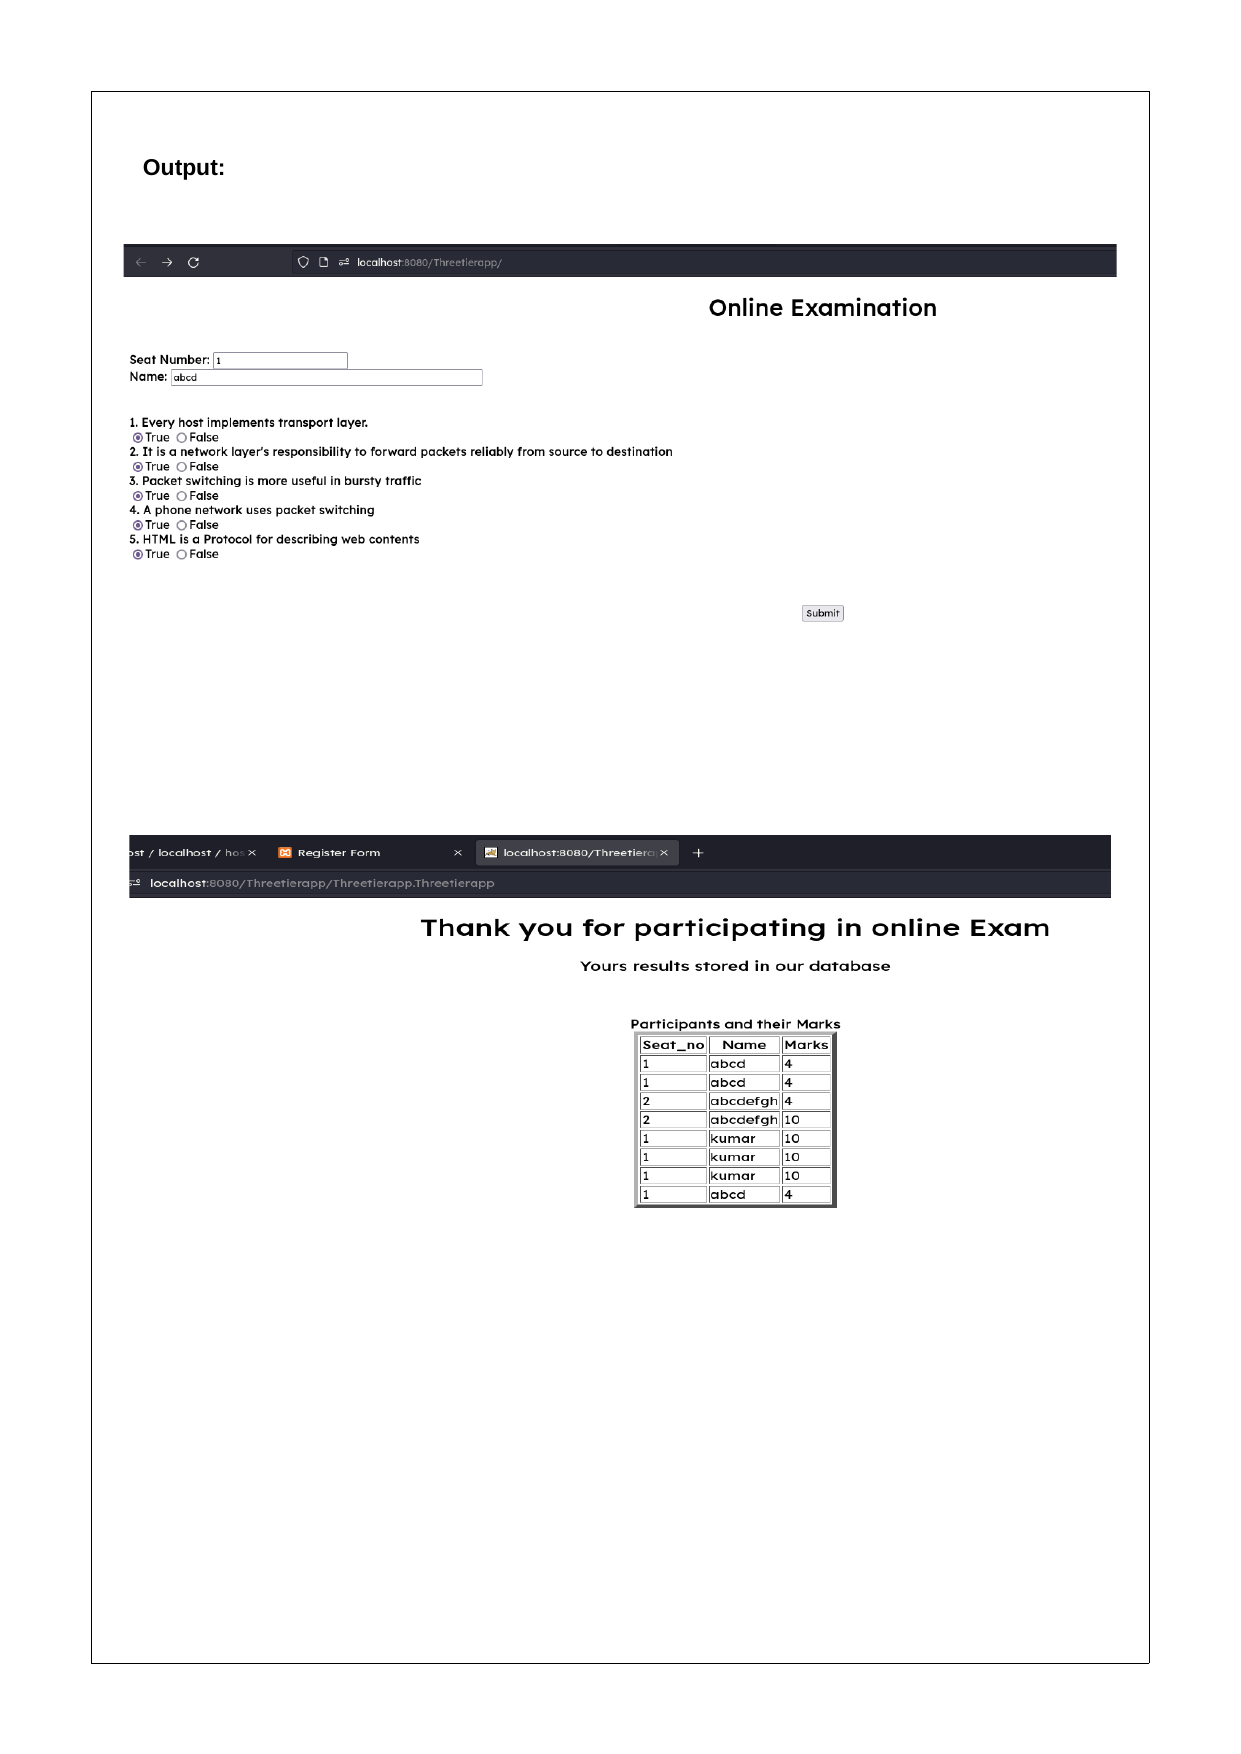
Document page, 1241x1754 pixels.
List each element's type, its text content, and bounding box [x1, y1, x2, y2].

picture [129, 835, 1111, 1380]
picture [123, 244, 1117, 738]
text Output: [123, 154, 1117, 180]
